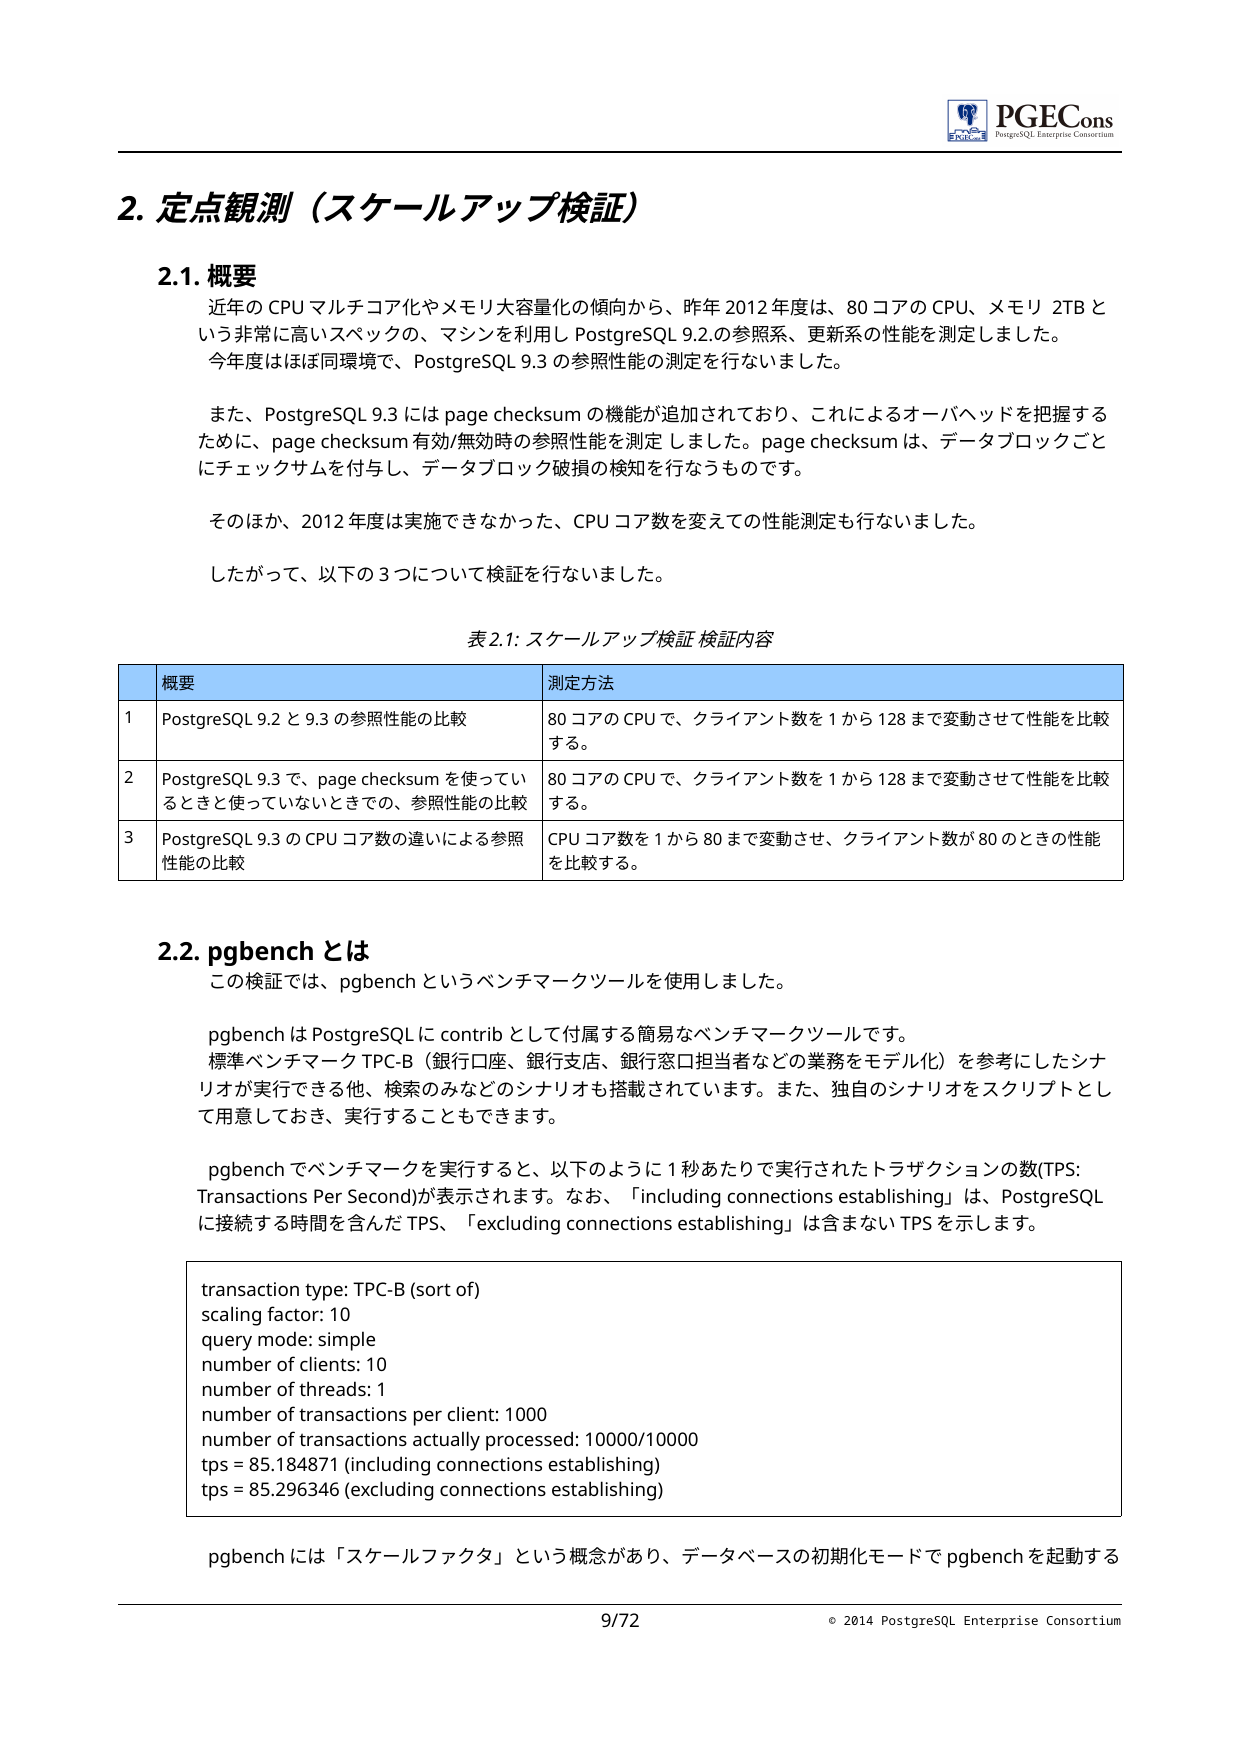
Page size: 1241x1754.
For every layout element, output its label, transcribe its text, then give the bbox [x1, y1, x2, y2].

table_cell 2 [119, 761, 156, 820]
table_cell PostgreSQL 9.3 のCPUコア数の違いによる参照性能の比較 [157, 821, 542, 880]
table_cell 80コアのCPUで、クライアント数を1から128まで変動させて性能を比較する。 [543, 701, 1123, 760]
table_header 測定方法 [543, 665, 1123, 700]
picture [941, 94, 1119, 147]
text 今年度はほぼ同環境で、PostgreSQL 9.3 の参照性能の測定を行ないました。 [197, 347, 1122, 374]
table_cell PostgreSQL 9.3 で、page checksum を使っているときと使っていないときでの、参照性能の比較 [157, 761, 542, 820]
table_cell PostgreSQL 9.2 と 9.3 の参照性能の比較 [157, 701, 542, 760]
text scaling factor: 10 [187, 1286, 1121, 1311]
text tps = 85.184871 (including connections establishing) [187, 1436, 1121, 1461]
table_cell 1 [119, 701, 156, 760]
text pgbenchには「スケールファクタ」という概念があり、データベースの初期化モードでpgbenchを起動する [197, 1542, 1122, 1569]
subtitle 概要 [157, 256, 1122, 292]
table_header 概要 [157, 665, 542, 700]
text 表 2.1: スケールアップ検証 検証内容 [118, 624, 1122, 652]
text query mode: simple [187, 1311, 1121, 1336]
table_cell 80コアのCPUで、クライアント数を1から128まで変動させて性能を比較する。 [543, 761, 1123, 820]
text また、PostgreSQL 9.3 にはpage checksum の機能が追加されており、これによるオーバヘッドを把握するために、page checksum有効/無効時の参照性能を測定 しました。page checksumは、データブロックごとにチェックサムを付与し、データブロック破損の検知を行なうものです。 [197, 399, 1122, 481]
text この検証では、pgbenchというベンチマークツールを使用しました。 [197, 967, 1122, 994]
text pgbenchはPostgreSQLにcontribとして付属する簡易なベンチマークツールです。 [197, 1020, 1122, 1047]
subtitle 定点観測（スケールアップ検証） [118, 182, 1122, 231]
text pgbenchでベンチマークを実行すると、以下のように1秒あたりで実行されたトラザクションの数(TPS: Transactions Per Second)が表示されます。なお、「including connections establishing」は、PostgreSQLに接続する時間を含んだTPS、「excluding connections establishing」は含まないTPSを示します。 [197, 1154, 1122, 1236]
text number of transactions actually processed: 10000/10000 [187, 1411, 1121, 1436]
table_cell CPUコア数を1から80まで変動させ、クライアント数が80のときの性能を比較する。 [543, 821, 1123, 880]
subtitle pgbenchとは [157, 931, 1122, 967]
text transaction type: TPC-B (sort of) [187, 1262, 1121, 1286]
table_cell 3 [119, 821, 156, 880]
text number of transactions per client: 1000 [187, 1386, 1121, 1411]
text number of threads: 1 [187, 1361, 1121, 1386]
text number of clients: 10 [187, 1336, 1121, 1361]
text したがって、以下の3つについて検証を行ないました。 [197, 559, 1122, 586]
text 標準ベンチマークTPC-B（銀行口座、銀行支店、銀行窓口担当者などの業務をモデル化）を参考にしたシナリオが実行できる他、検索のみなどのシナリオも搭載されています。また、独自のシナリオをスクリプトとして用意しておき、実行することもできます。 [197, 1047, 1122, 1129]
text そのほか、2012年度は実施できなかった、CPUコア数を変えての性能測定も行ないました。 [197, 506, 1122, 534]
text tps = 85.296346 (excluding connections establishing) [187, 1461, 1121, 1516]
text 近年のCPUマルチコア化やメモリ大容量化の傾向から、昨年2012年度は、80コアのCPU、メモリ 2TBという非常に高いスペックの、マシンを利用しPostgreSQL 9.2.の参照系、更新系の性能を測定しました。 [197, 292, 1122, 347]
table_header [119, 665, 156, 700]
